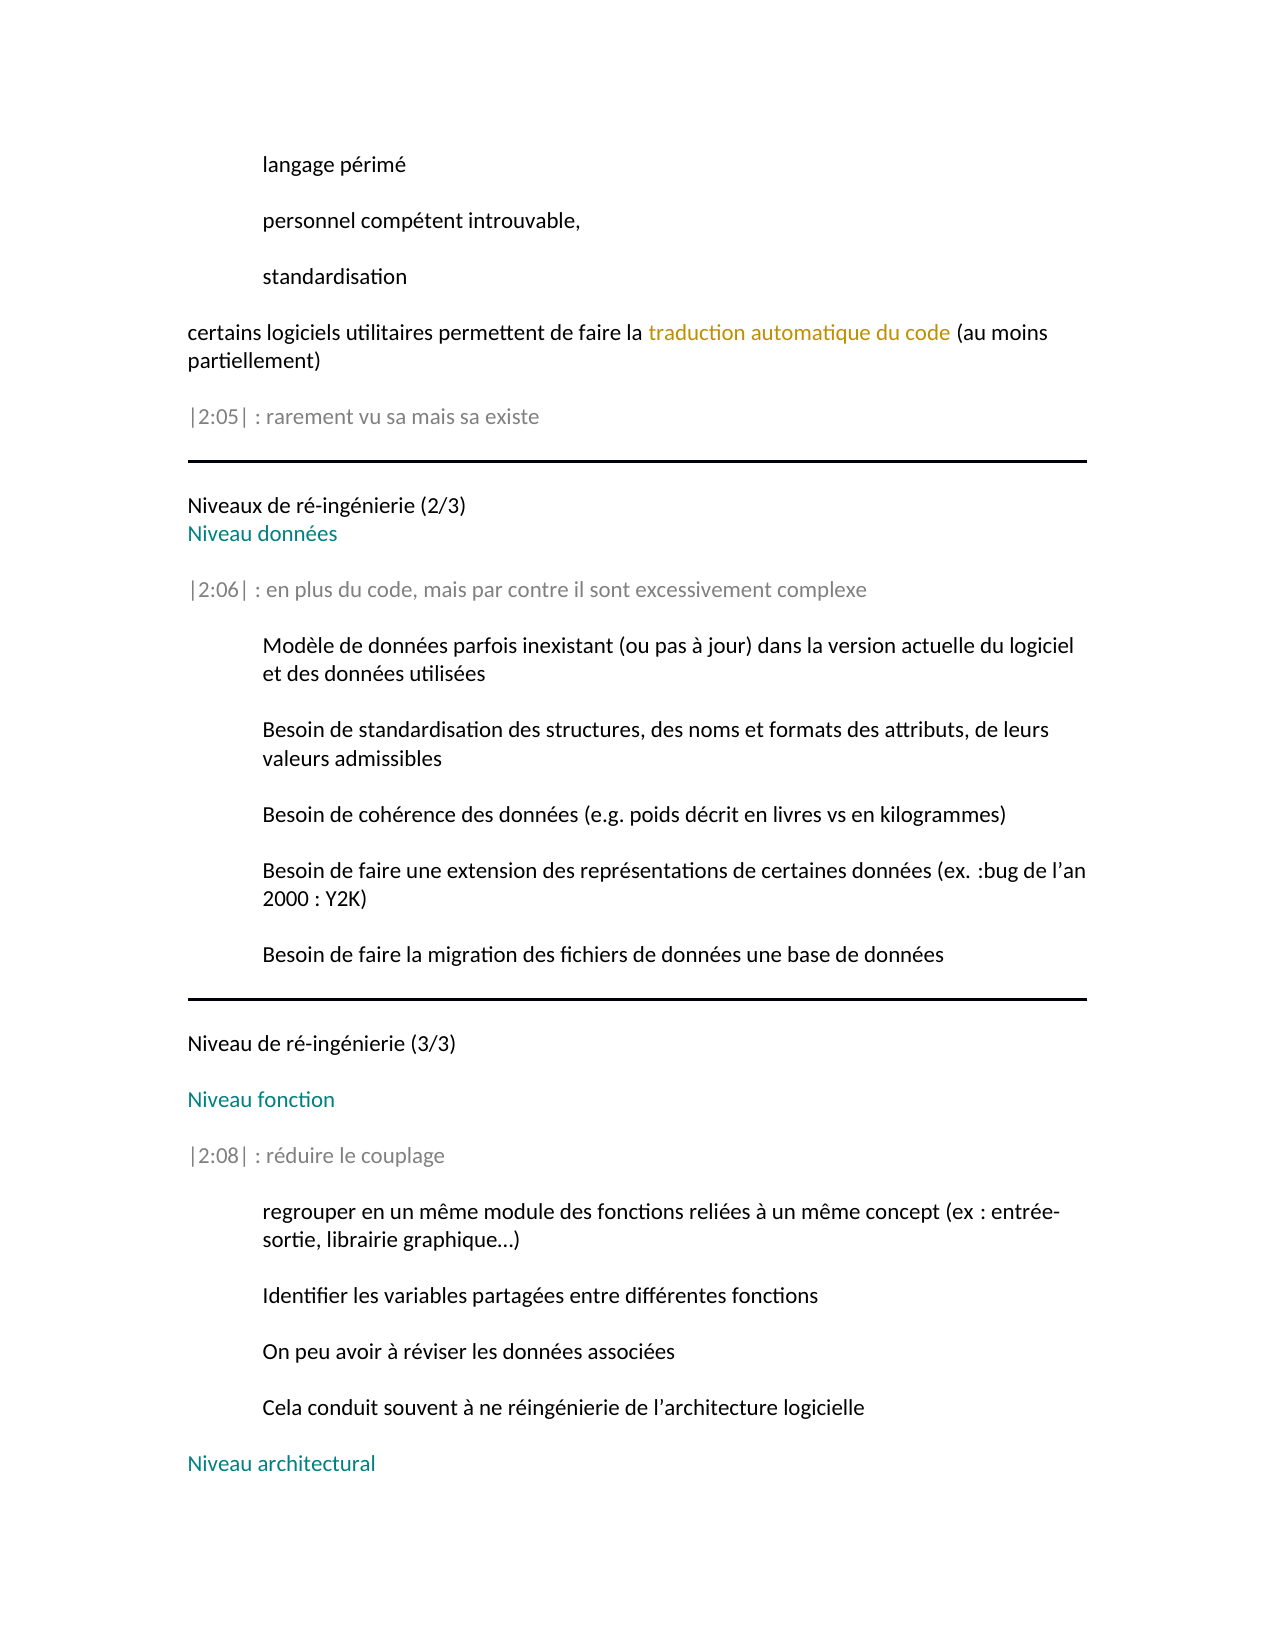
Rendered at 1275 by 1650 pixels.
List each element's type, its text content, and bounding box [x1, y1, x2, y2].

text certains logiciels utilitaires permettent de faire la traduction automatique du code (au moins partiellement) [187, 318, 1087, 374]
text On peu avoir à réviser les données associées [262, 1337, 1087, 1365]
text Besoin de faire la migration des fichiers de données une base de données [262, 940, 1087, 968]
text langage périmé [187, 150, 1087, 178]
text Niveau données [187, 519, 1087, 547]
text Cela conduit souvent à ne réingénierie de l’architecture logicielle [262, 1393, 1087, 1421]
text Niveau architectural [187, 1449, 1087, 1477]
text Niveaux de ré-ingénierie (2/3) [187, 491, 1087, 519]
text Besoin de cohérence des données (e.g. poids décrit en livres vs en kilogrammes) [262, 800, 1087, 828]
text |2:05| : rarement vu sa mais sa existe [187, 402, 1087, 430]
text |2:06| : en plus du code, mais par contre il sont excessivement complexe [187, 576, 1087, 603]
text standardisation [187, 262, 1087, 290]
text personnel compétent introuvable, [187, 206, 1087, 234]
text Niveau fonction [187, 1085, 1087, 1113]
text Identifier les variables partagées entre différentes fonctions [262, 1281, 1087, 1309]
text regrouper en un même module des fonctions reliées à un même concept (ex : entrée-sortie, librairie graphique…) [262, 1197, 1087, 1253]
text Niveau de ré-ingénierie (3/3) [187, 1029, 1087, 1057]
text |2:08| : réduire le couplage [187, 1141, 1087, 1169]
text Besoin de standardisation des structures, des noms et formats des attributs, de leurs valeurs admissibles [262, 716, 1087, 772]
text Modèle de données parfois inexistant (ou pas à jour) dans la version actuelle du logiciel et des données utilisées [262, 632, 1087, 688]
text Besoin de faire une extension des représentations de certaines données (ex. :bug de l’an 2000 : Y2K) [262, 856, 1087, 912]
